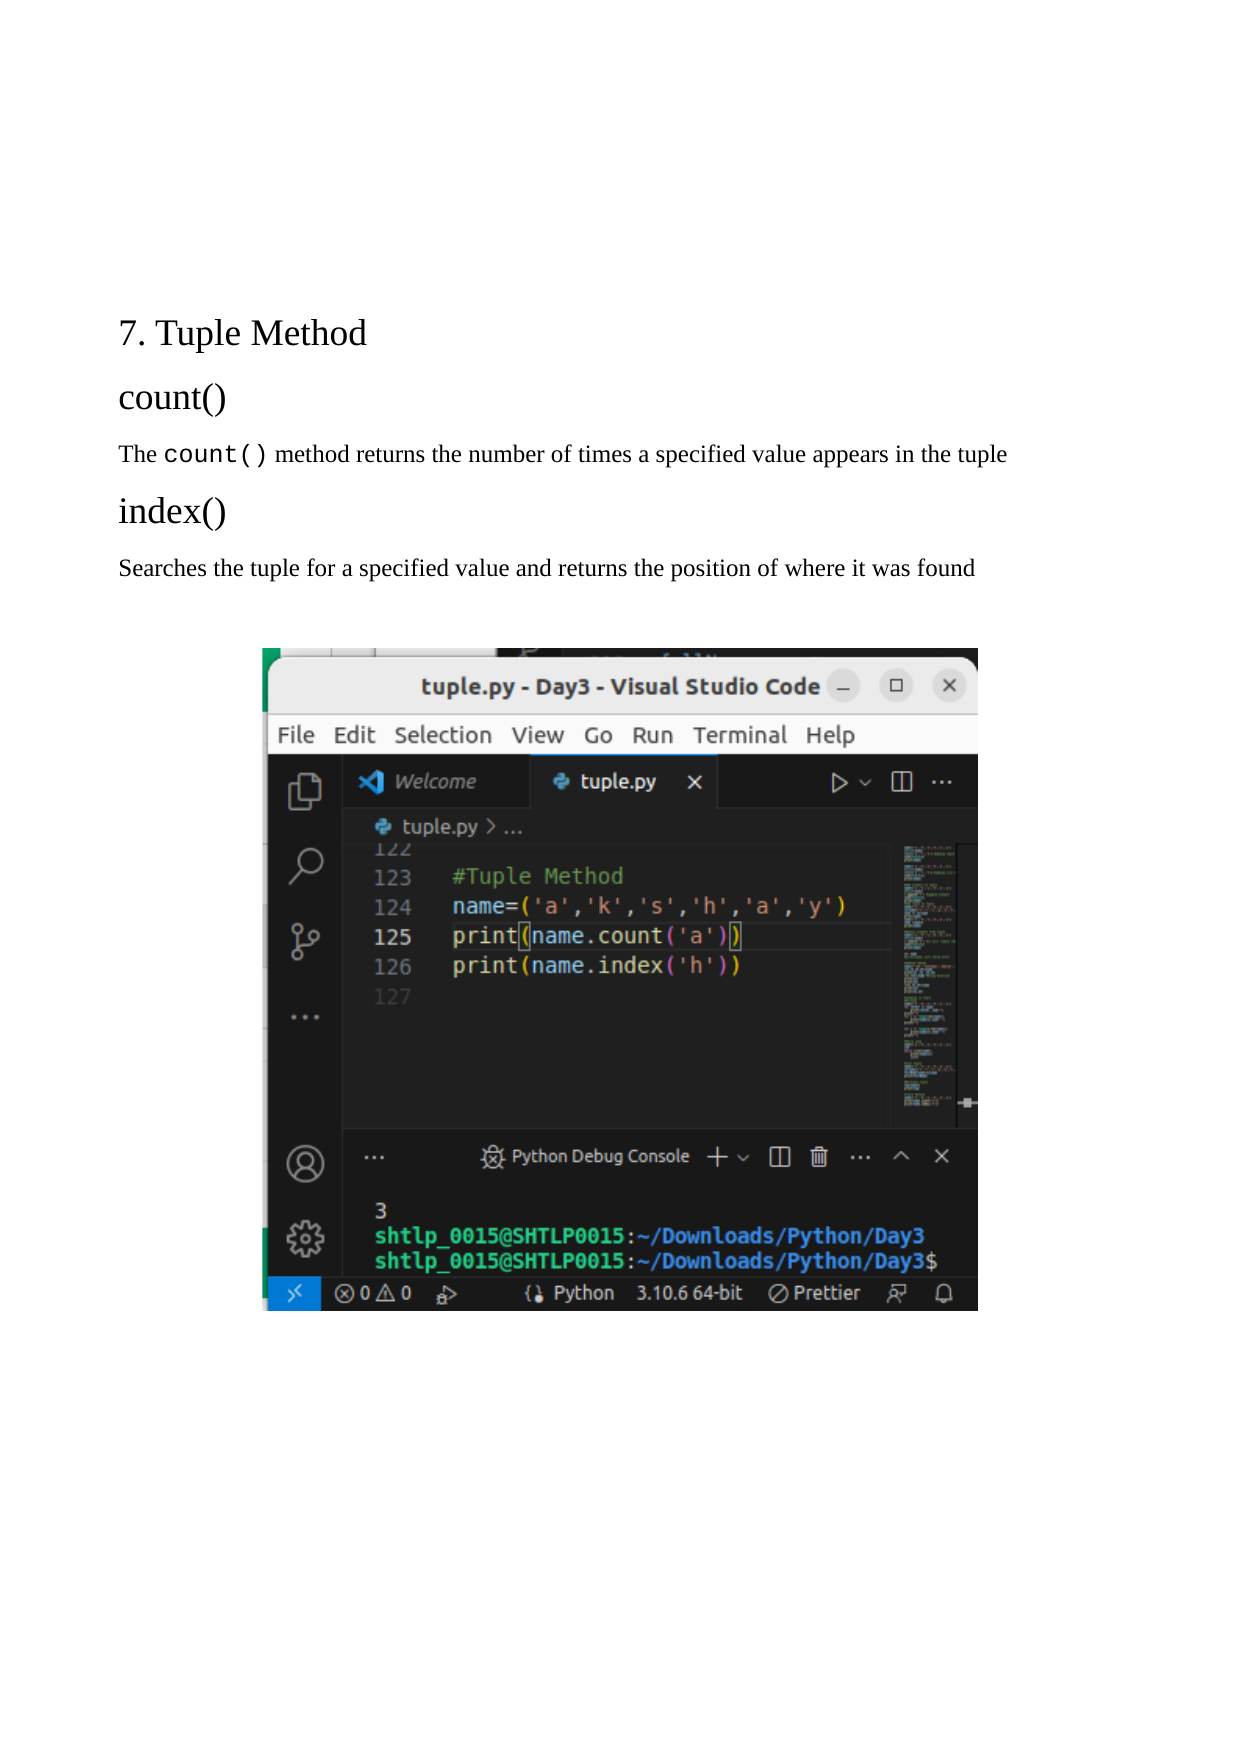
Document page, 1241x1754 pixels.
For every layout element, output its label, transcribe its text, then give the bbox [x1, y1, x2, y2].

text index() [118, 489, 1122, 532]
text Searches the tuple for a specified value and returns the position of where it was found [118, 553, 1122, 582]
picture [262, 648, 978, 1311]
text count() [118, 375, 1122, 418]
text The count() method returns the number of times a specified value appears in the tuple [118, 439, 1122, 470]
text 7. Tuple Method [118, 311, 1122, 354]
